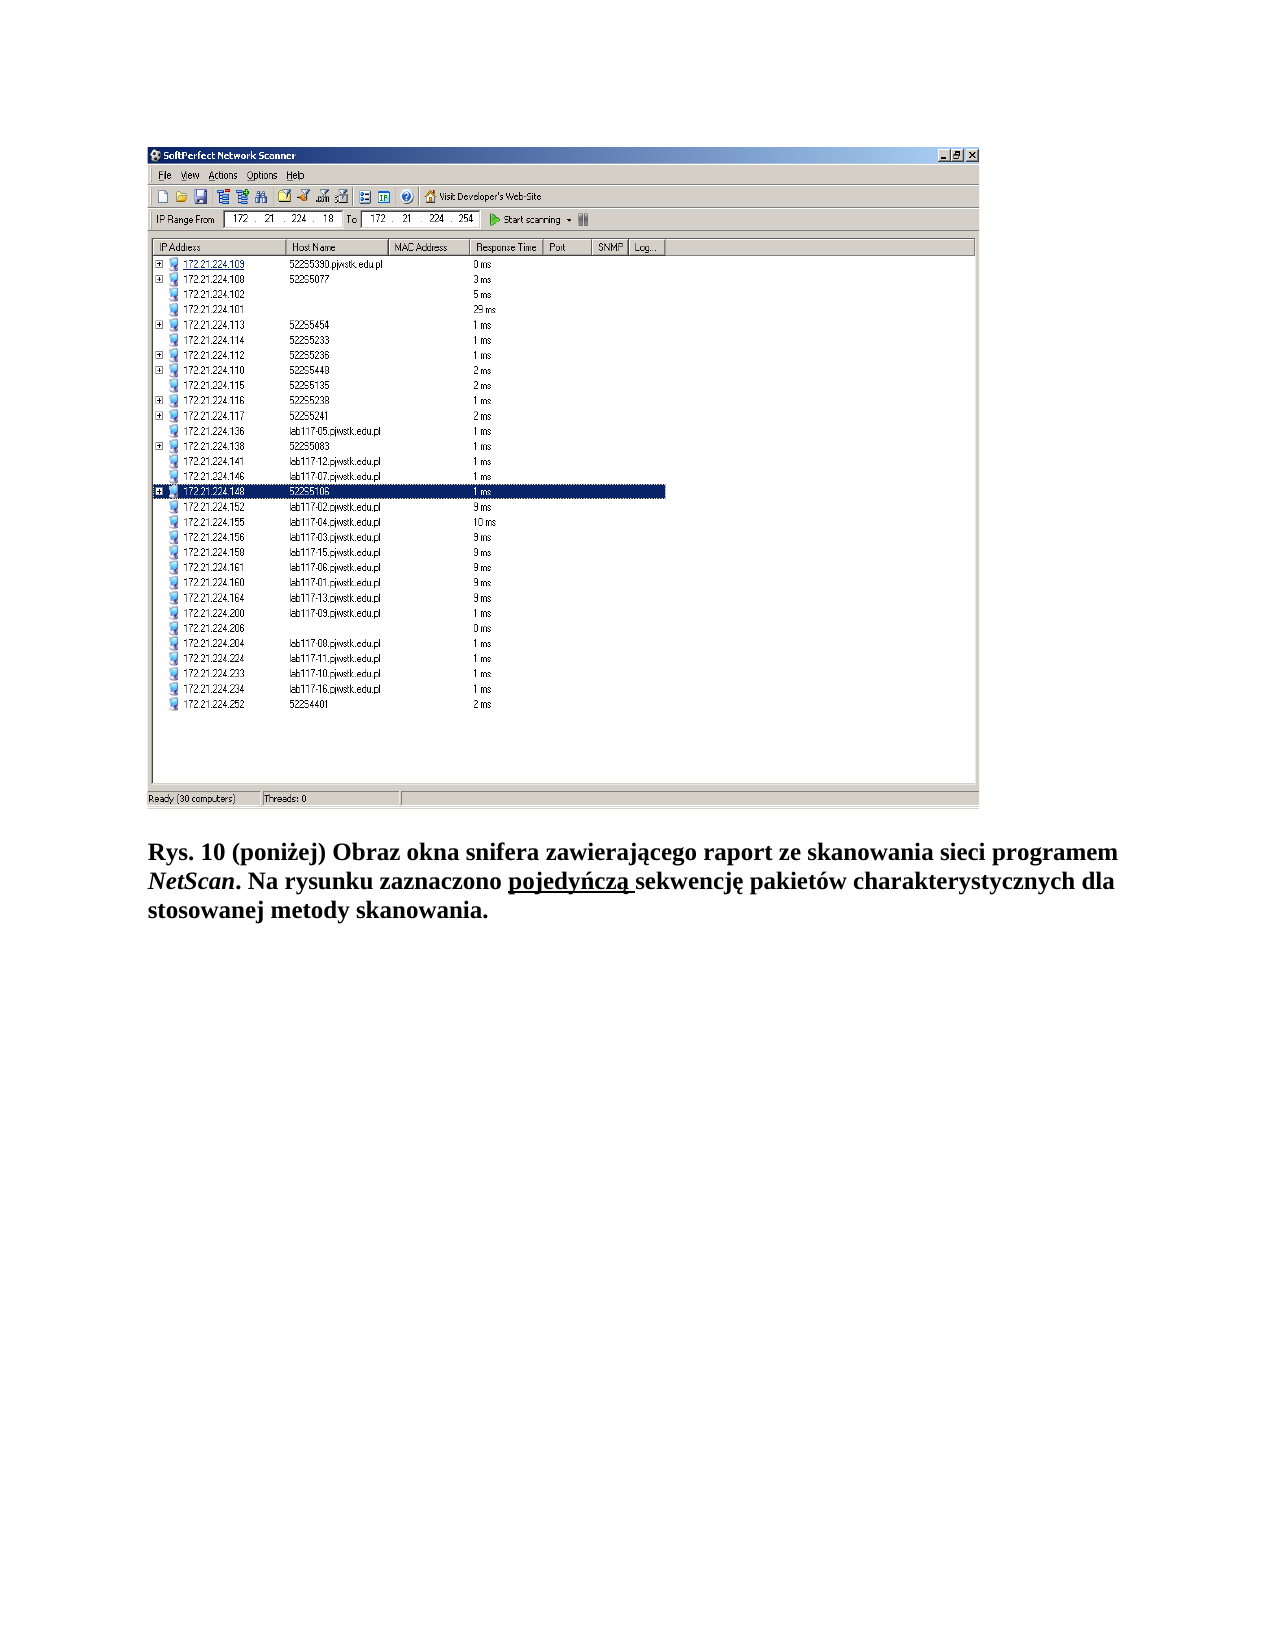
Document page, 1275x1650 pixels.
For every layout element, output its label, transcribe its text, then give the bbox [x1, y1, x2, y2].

picture [147, 147, 980, 809]
text Rys. 10 (poniżej) Obraz okna snifera zawierającego raport ze skanowania sieci programem NetScan. Na rysunku zaznaczono pojedyńczą sekwencję pakietów charakterystycznych dla stosowanej metody skanowania. [148, 837, 1127, 924]
